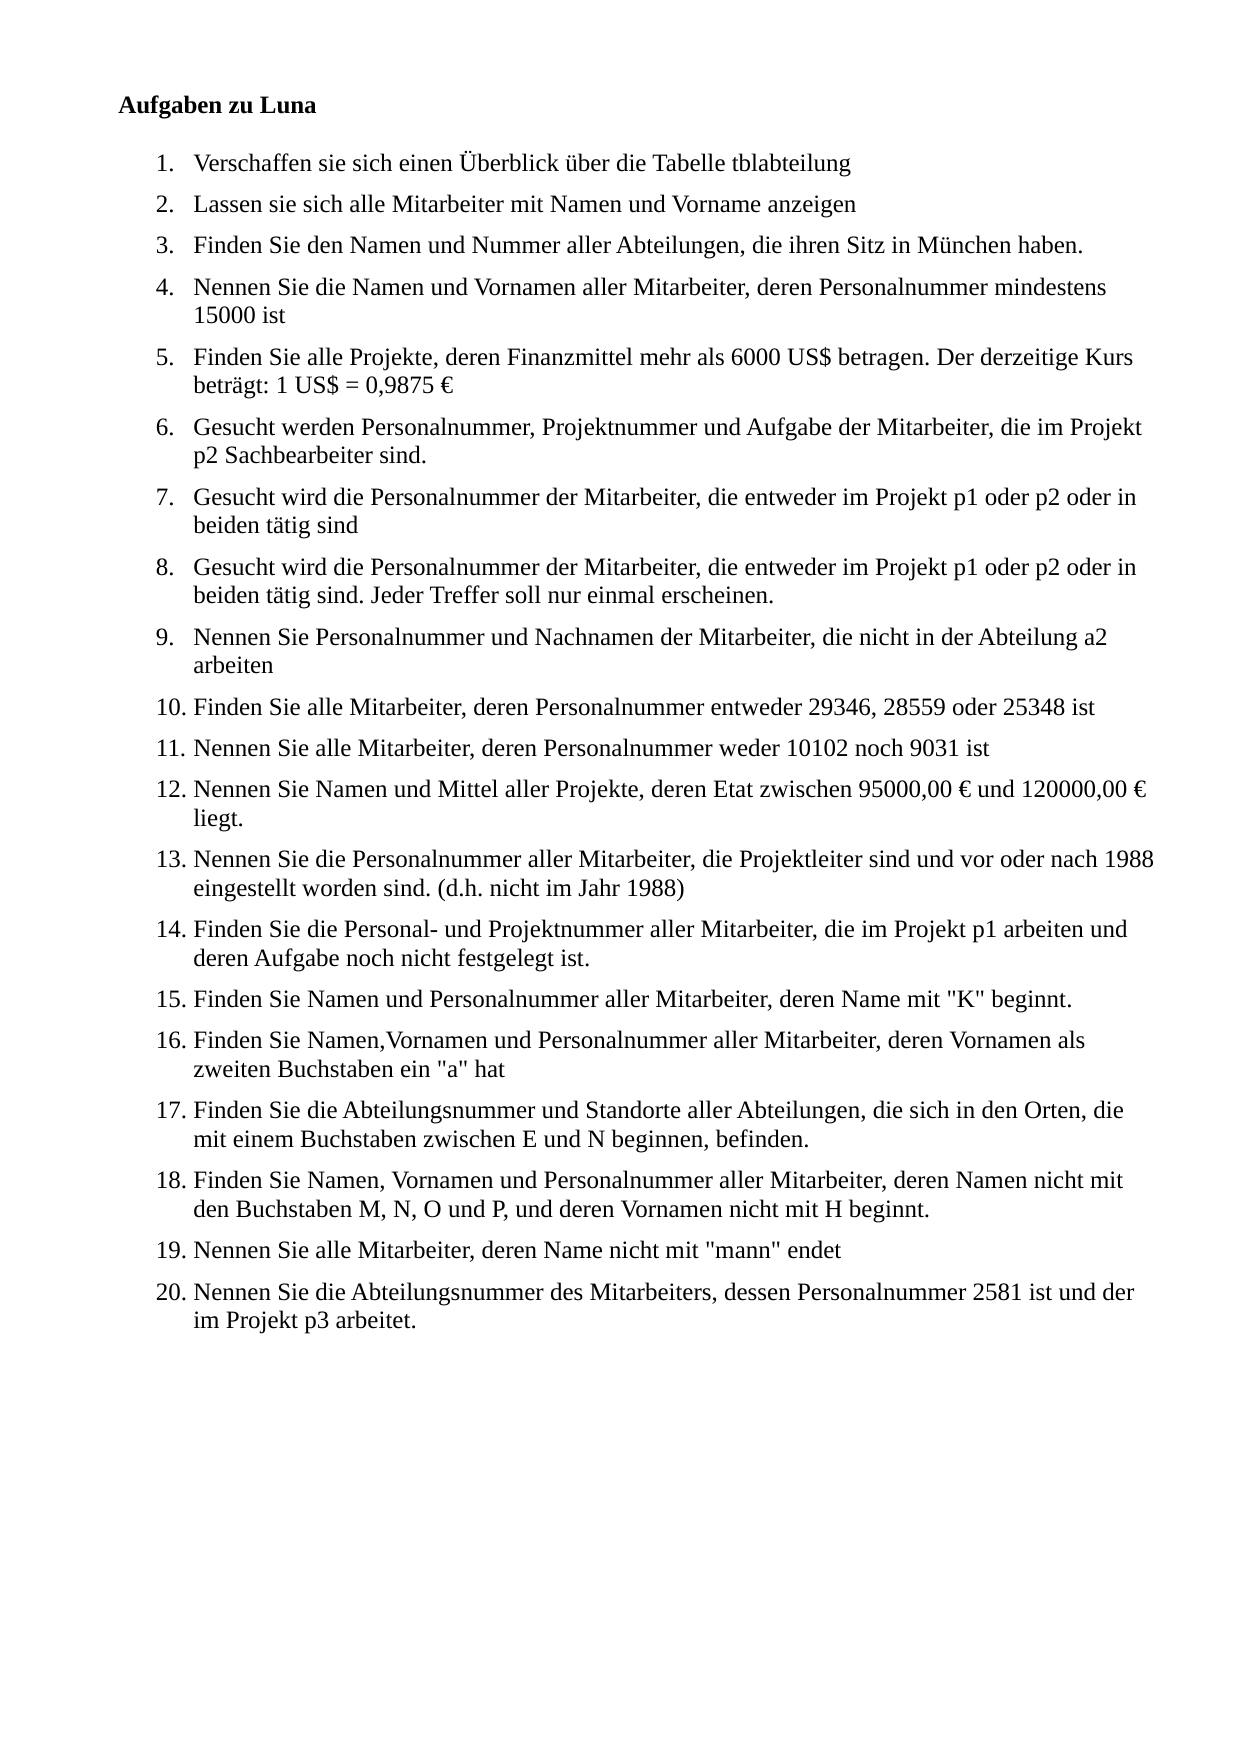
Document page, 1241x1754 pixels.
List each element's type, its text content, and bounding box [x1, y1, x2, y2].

list Nennen Sie die Personalnummer aller Mitarbeiter, die Projektleiter sind und vor oder nach 1988 eingestellt worden sind. (d.h. nicht im Jahr 1988) [156, 844, 1160, 902]
list Gesucht wird die Personalnummer der Mitarbeiter, die entweder im Projekt p1 oder p2 oder in beiden tätig sind. Jeder Treffer soll nur einmal erscheinen. [156, 552, 1160, 609]
list Nennen Sie alle Mitarbeiter, deren Personalnummer weder 10102 noch 9031 ist [156, 733, 1160, 762]
list Finden Sie die Personal- und Projektnummer aller Mitarbeiter, die im Projekt p1 arbeiten und deren Aufgabe noch nicht festgelegt ist. [156, 914, 1160, 972]
text Aufgaben zu Luna [118, 90, 1160, 119]
list Gesucht wird die Personalnummer der Mitarbeiter, die entweder im Projekt p1 oder p2 oder in beiden tätig sind [156, 482, 1160, 539]
list Nennen Sie die Namen und Vornamen aller Mitarbeiter, deren Personalnummer mindestens 15000 ist [156, 272, 1160, 329]
list Finden Sie alle Projekte, deren Finanzmittel mehr als 6000 US$ betragen. Der derzeitige Kurs beträgt: 1 US$ = 0,9875 € [156, 342, 1160, 399]
list Nennen Sie alle Mitarbeiter, deren Name nicht mit "mann" endet [156, 1235, 1160, 1264]
list Verschaffen sie sich einen Überblick über die Tabelle tblabteilung [156, 148, 1160, 177]
list Nennen Sie Personalnummer und Nachnamen der Mitarbeiter, die nicht in der Abteilung a2 arbeiten [156, 622, 1160, 679]
list Lassen sie sich alle Mitarbeiter mit Namen und Vorname anzeigen [156, 189, 1160, 218]
list Nennen Sie Namen und Mittel aller Projekte, deren Etat zwischen 95000,00 € und 120000,00 € liegt. [156, 774, 1160, 832]
list Finden Sie Namen, Vornamen und Personalnummer aller Mitarbeiter, deren Namen nicht mit den Buchstaben M, N, O und P, und deren Vornamen nicht mit H beginnt. [156, 1165, 1160, 1223]
list Nennen Sie die Abteilungsnummer des Mitarbeiters, dessen Personalnummer 2581 ist und der im Projekt p3 arbeitet. [156, 1277, 1160, 1334]
list Gesucht werden Personalnummer, Projektnummer und Aufgabe der Mitarbeiter, die im Projekt p2 Sachbearbeiter sind. [156, 412, 1160, 469]
list Finden Sie den Namen und Nummer aller Abteilungen, die ihren Sitz in München haben. [156, 230, 1160, 259]
list Finden Sie Namen,Vornamen und Personalnummer aller Mitarbeiter, deren Vornamen als zweiten Buchstaben ein "a" hat [156, 1025, 1160, 1083]
list Finden Sie alle Mitarbeiter, deren Personalnummer entweder 29346, 28559 oder 25348 ist [156, 692, 1160, 720]
list Finden Sie die Abteilungsnummer und Standorte aller Abteilungen, die sich in den Orten, die mit einem Buchstaben zwischen E und N beginnen, befinden. [156, 1095, 1160, 1153]
list Finden Sie Namen und Personalnummer aller Mitarbeiter, deren Name mit "K" beginnt. [156, 984, 1160, 1013]
